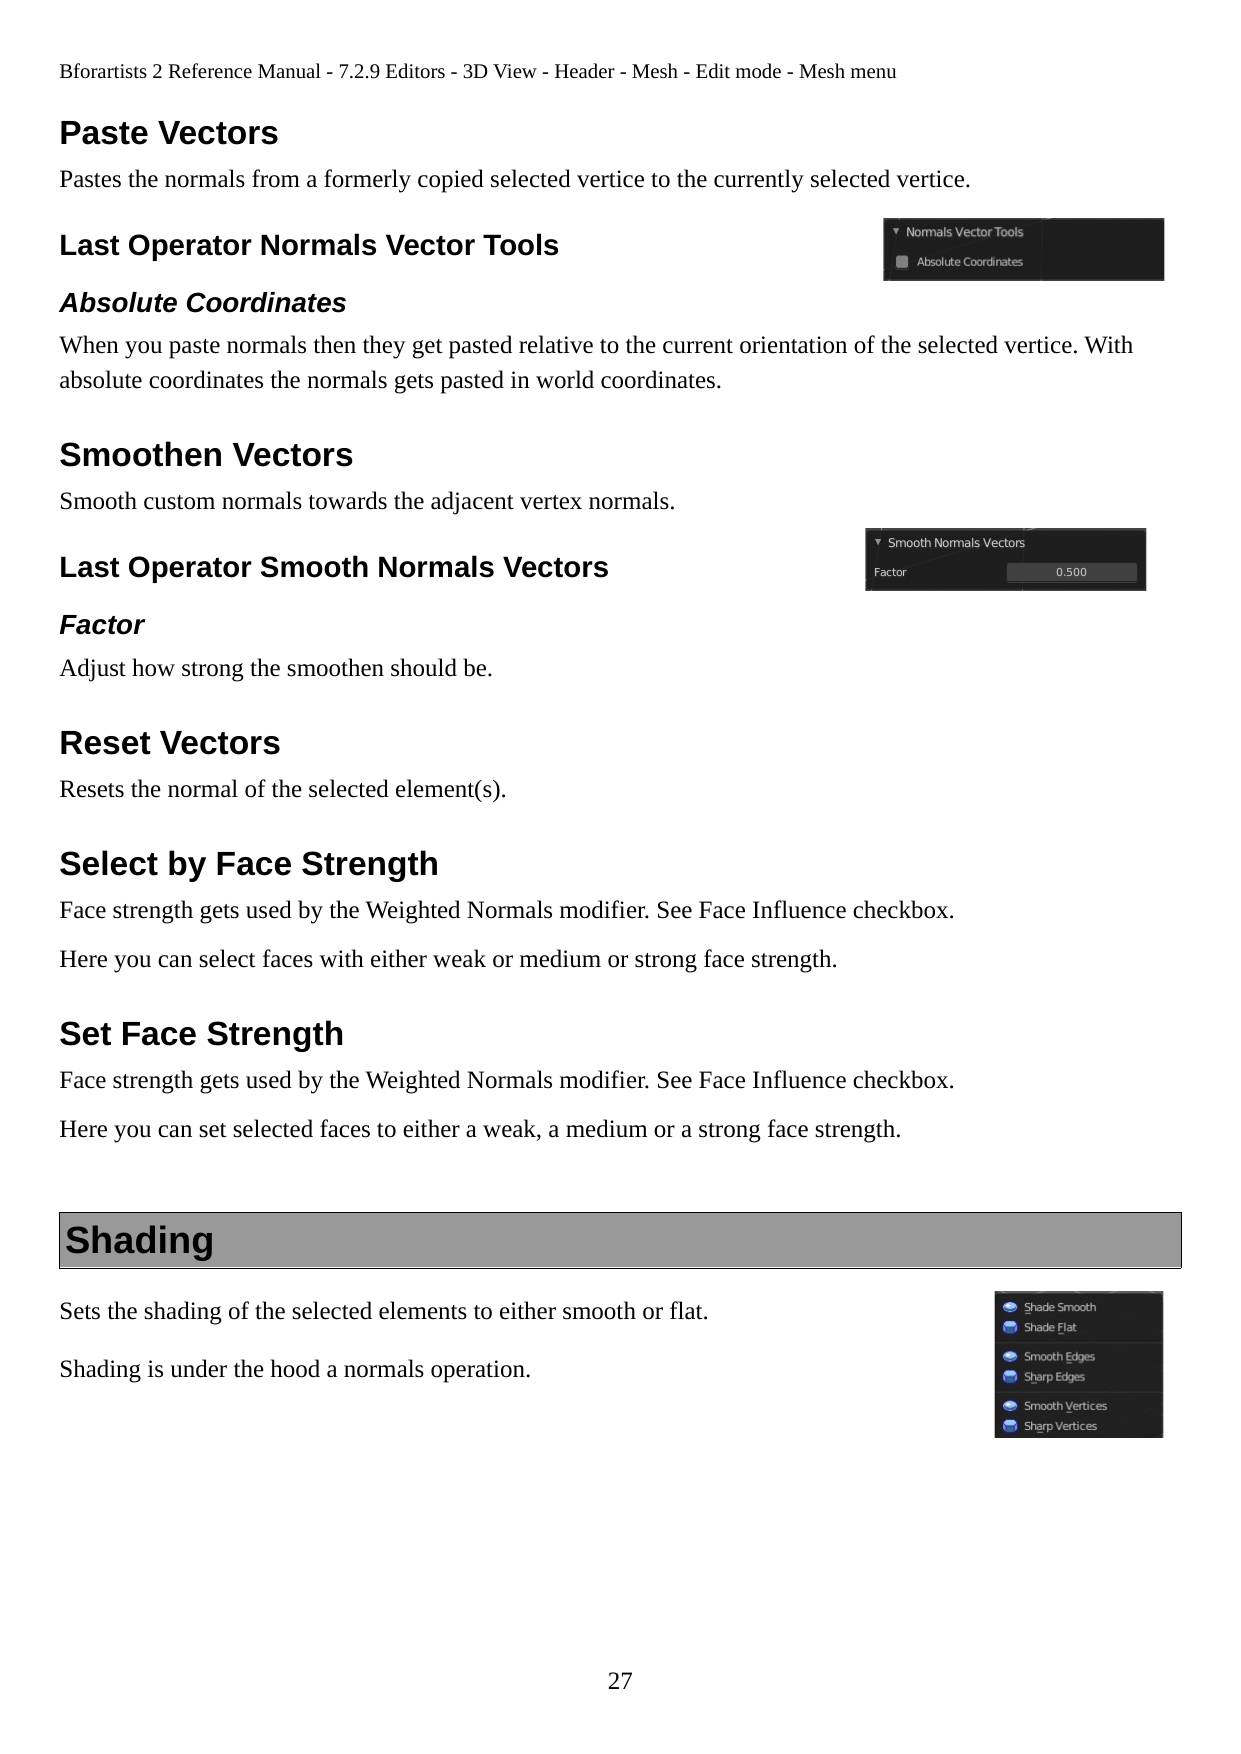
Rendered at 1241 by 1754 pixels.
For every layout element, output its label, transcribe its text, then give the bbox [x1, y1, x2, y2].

subtitle Reset Vectors [59, 723, 1181, 761]
picture [865, 528, 1147, 591]
subtitle Paste Vectors [59, 113, 1181, 151]
text Sets the shading of the selected elements to either smooth or flat. [59, 1296, 994, 1325]
text Resets the normal of the selected element(s). [59, 774, 1181, 803]
text Face strength gets used by the Weighted Normals modifier. See Face Influence checkbox. [59, 895, 1181, 924]
text When you paste normals then they get pasted relative to the current orientation of the selected vertice. With absolute coordinates the normals gets pasted in world coordinates. [59, 331, 1181, 394]
text Pastes the normals from a formerly copied selected vertice to the currently selected vertice. [59, 164, 1181, 192]
subtitle Last Operator Smooth Normals Vectors [59, 550, 865, 583]
subtitle Factor [59, 608, 1181, 640]
subtitle Last Operator Normals Vector Tools [59, 227, 883, 261]
subtitle [1147, 550, 1181, 583]
text Face strength gets used by the Weighted Normals modifier. See Face Influence checkbox. [59, 1065, 1181, 1094]
text Smooth custom normals towards the adjacent vertex normals. [59, 486, 1181, 515]
subtitle Select by Face Strength [59, 844, 1181, 882]
subtitle Absolute Coordinates [59, 286, 1181, 318]
table_header Shading [60, 1213, 1181, 1267]
picture [994, 1291, 1164, 1438]
text Here you can select faces with either weak or medium or strong face strength. [59, 944, 1181, 973]
subtitle Set Face Strength [59, 1014, 1181, 1052]
picture [883, 218, 1165, 281]
text Shading is under the hood a normals operation. [59, 1354, 994, 1382]
text Adjust how strong the smoothen should be. [59, 653, 1181, 682]
text Here you can set selected faces to either a weak, a medium or a strong face strength. [59, 1114, 1181, 1143]
subtitle Smoothen Vectors [59, 435, 1181, 473]
